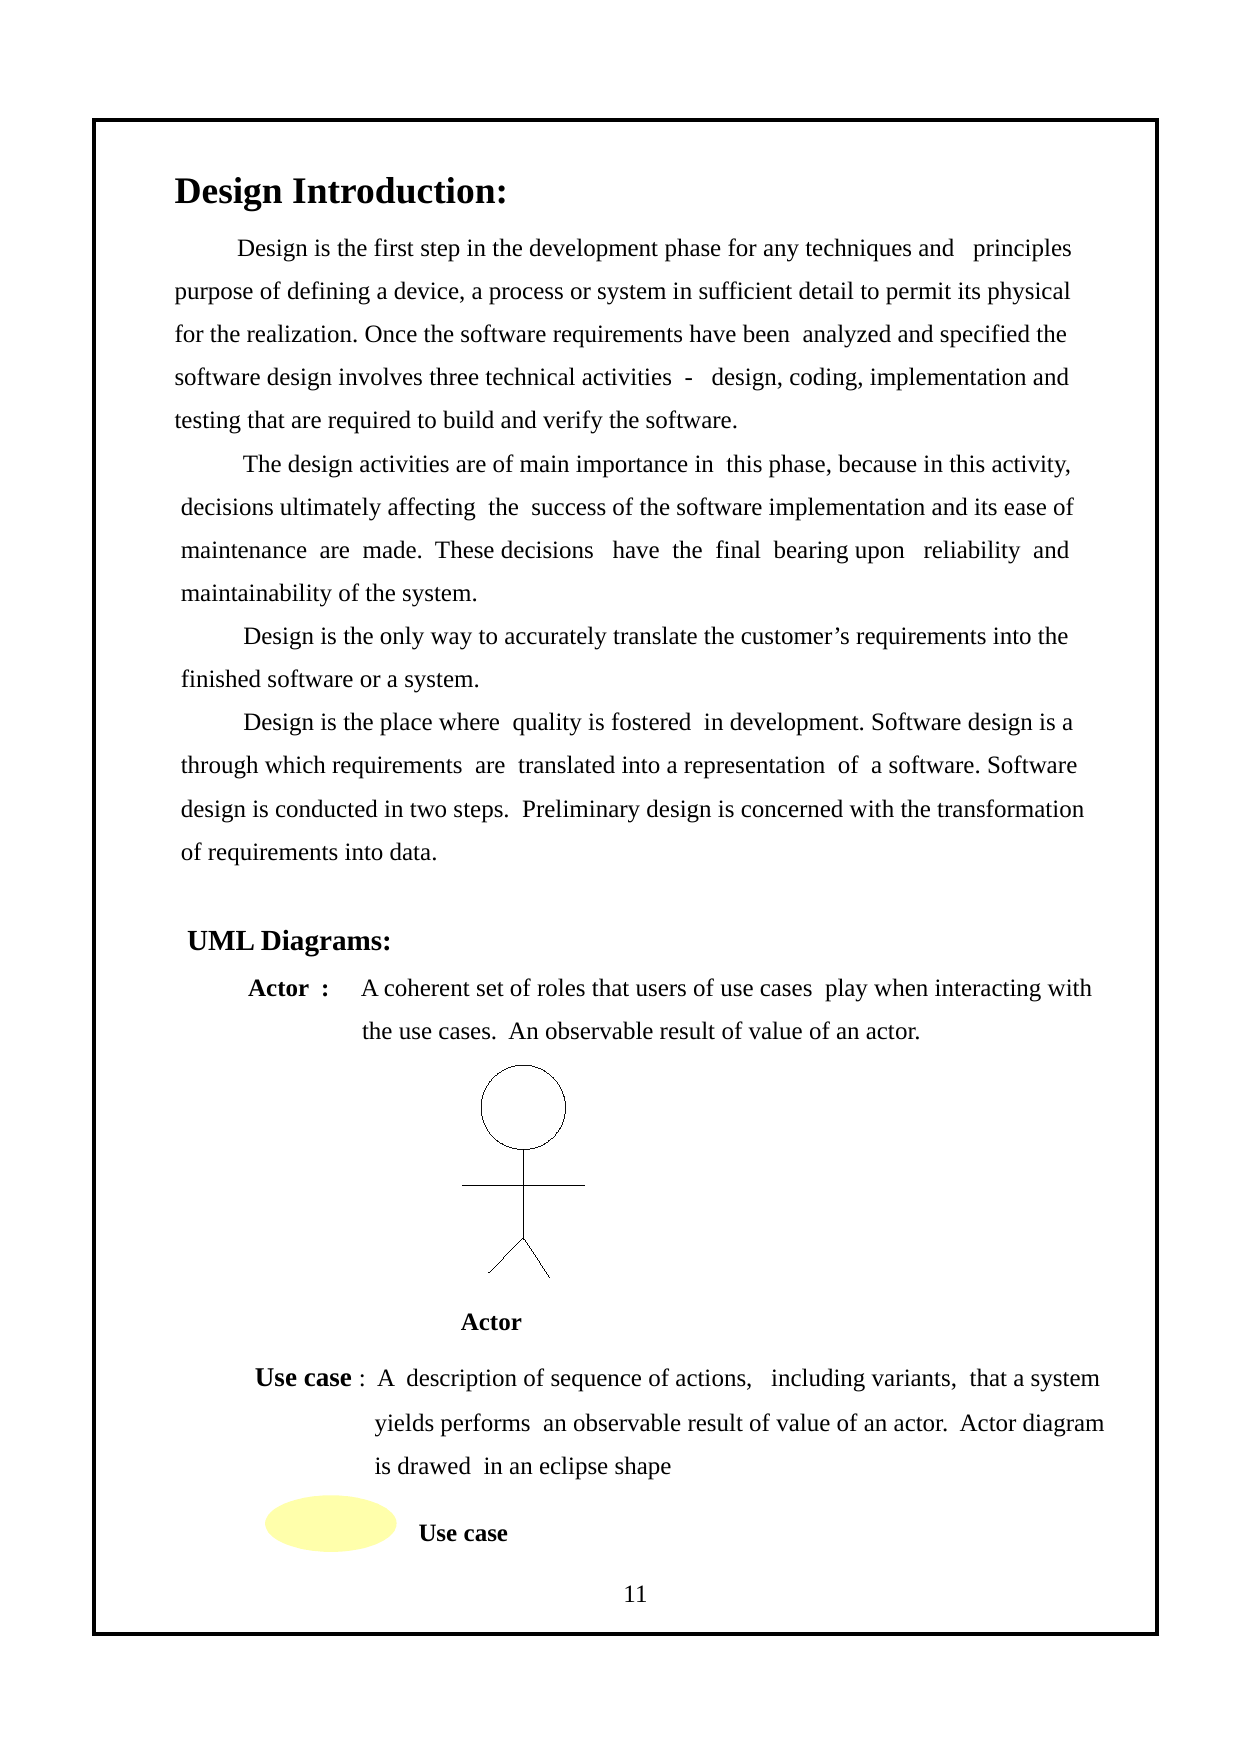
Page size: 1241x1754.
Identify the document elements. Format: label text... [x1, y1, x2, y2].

text the use cases. An observable result of value of an actor. [99, 1016, 1146, 1045]
text through which requirements are translated into a representation of a software. Software [99, 751, 1146, 779]
text is drawed in an eclipse shape [99, 1451, 1146, 1480]
text Actor : A coherent set of roles that users of use cases play when interacting with [99, 973, 1146, 1002]
text The design activities are of main importance in this phase, because in this activity, [99, 449, 1146, 477]
text Design Introduction: [99, 168, 1146, 211]
text yields performs an observable result of value of an actor. Actor diagram [99, 1408, 1146, 1437]
text decisions ultimately affecting the success of the software implementation and its ease of [99, 492, 1146, 521]
text design is conducted in two steps. Preliminary design is concerned with the transformation [99, 794, 1146, 822]
text maintenance are made. These decisions have the final bearing upon reliability and [99, 535, 1146, 564]
text UML Diagrams: [99, 923, 1146, 957]
text purpose of defining a device, a process or system in sufficient detail to permit its physical [99, 276, 1146, 305]
text of requirements into data. [99, 837, 1146, 866]
text finished software or a system. [99, 664, 1146, 693]
text for the realization. Once the software requirements have been analyzed and specified the [99, 319, 1146, 348]
text maintainability of the system. [99, 578, 1146, 607]
text testing that are required to build and verify the software. [99, 406, 1146, 434]
text Design is the first step in the development phase for any techniques and principles [99, 233, 1146, 262]
text software design involves three technical activities - design, coding, implementation and [99, 362, 1146, 391]
text Design is the only way to accurately translate the customer’s requirements into the [99, 621, 1146, 650]
text Use case : A description of sequence of actions, including variants, that a system [99, 1361, 1146, 1393]
text Design is the place where quality is fostered in development. Software design is a [99, 707, 1146, 736]
